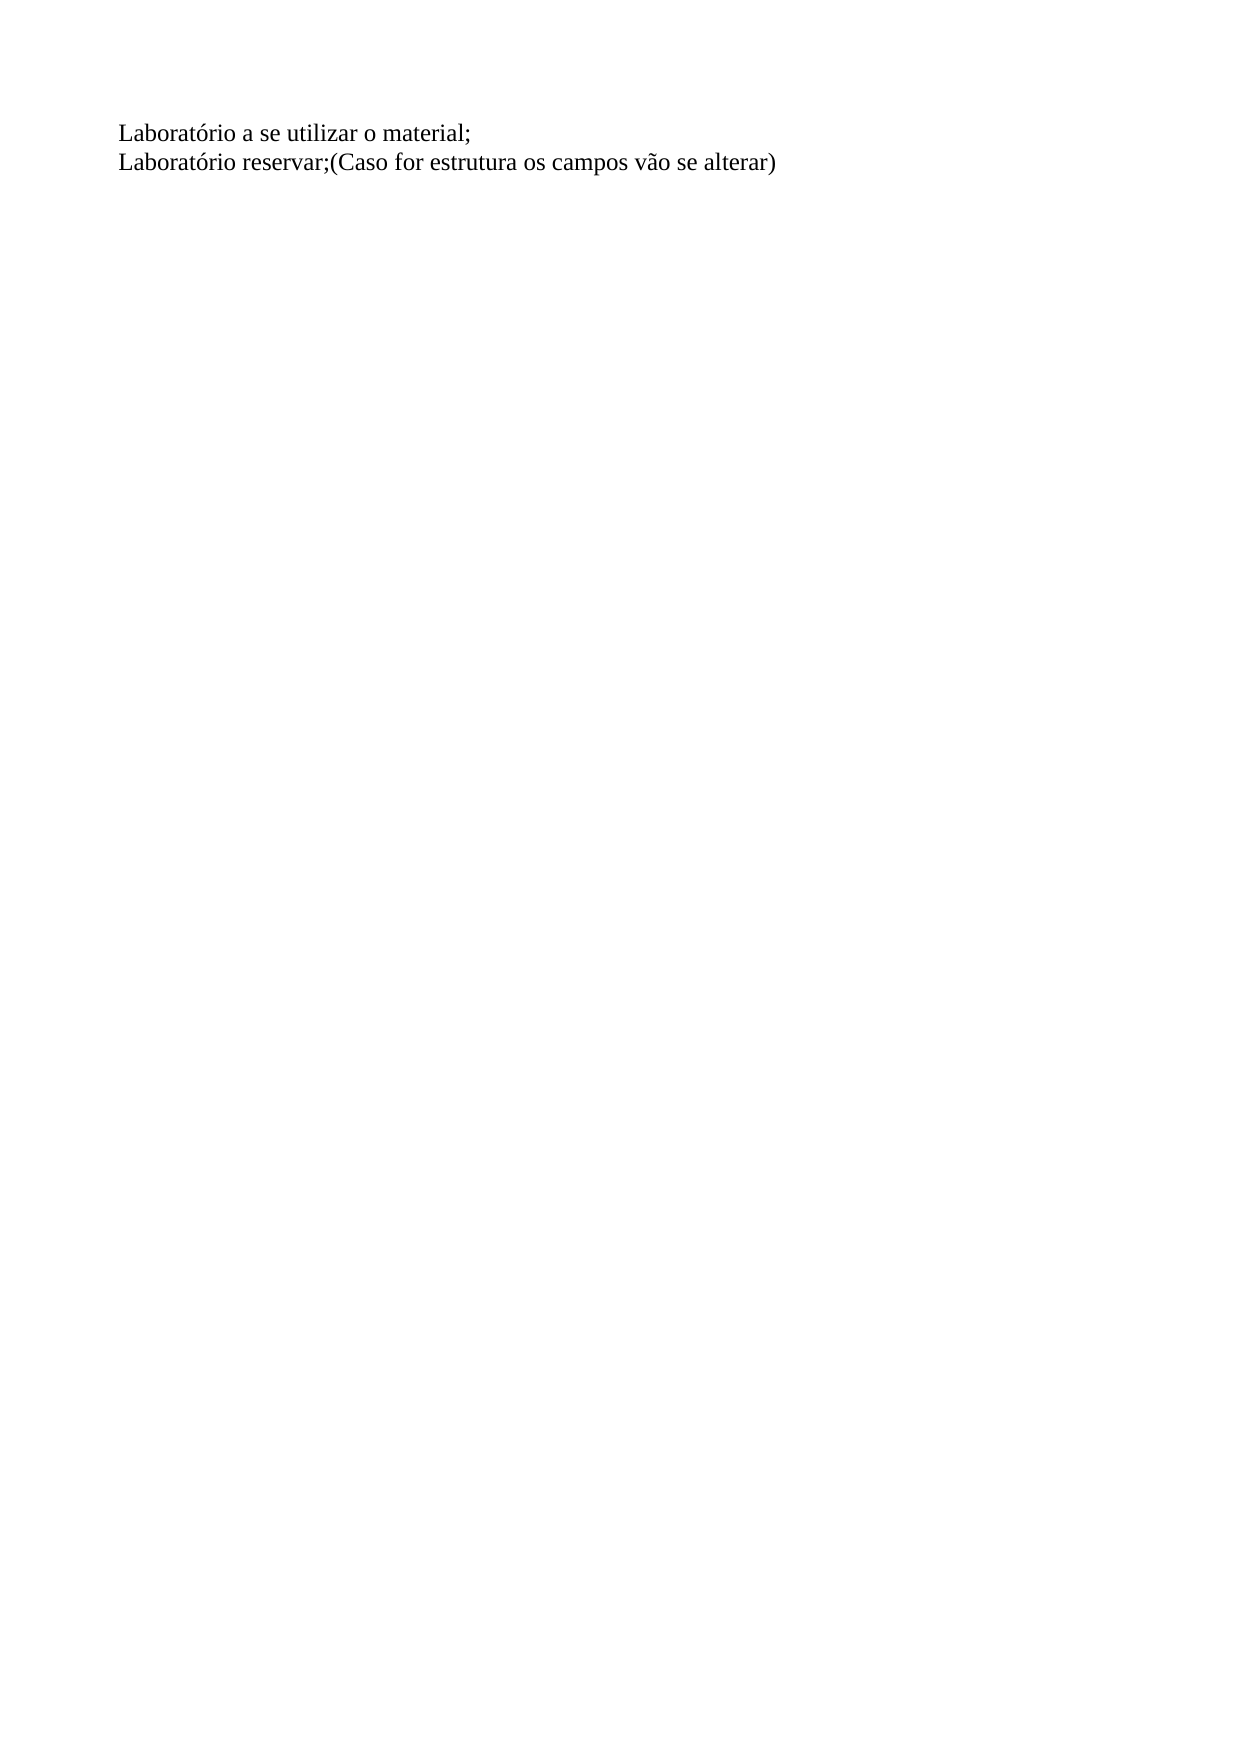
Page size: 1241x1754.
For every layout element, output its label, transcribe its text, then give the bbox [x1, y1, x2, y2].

text Laboratório reservar;(Caso for estrutura os campos vão se alterar) [118, 147, 1122, 176]
text Laboratório a se utilizar o material; [118, 118, 1122, 147]
